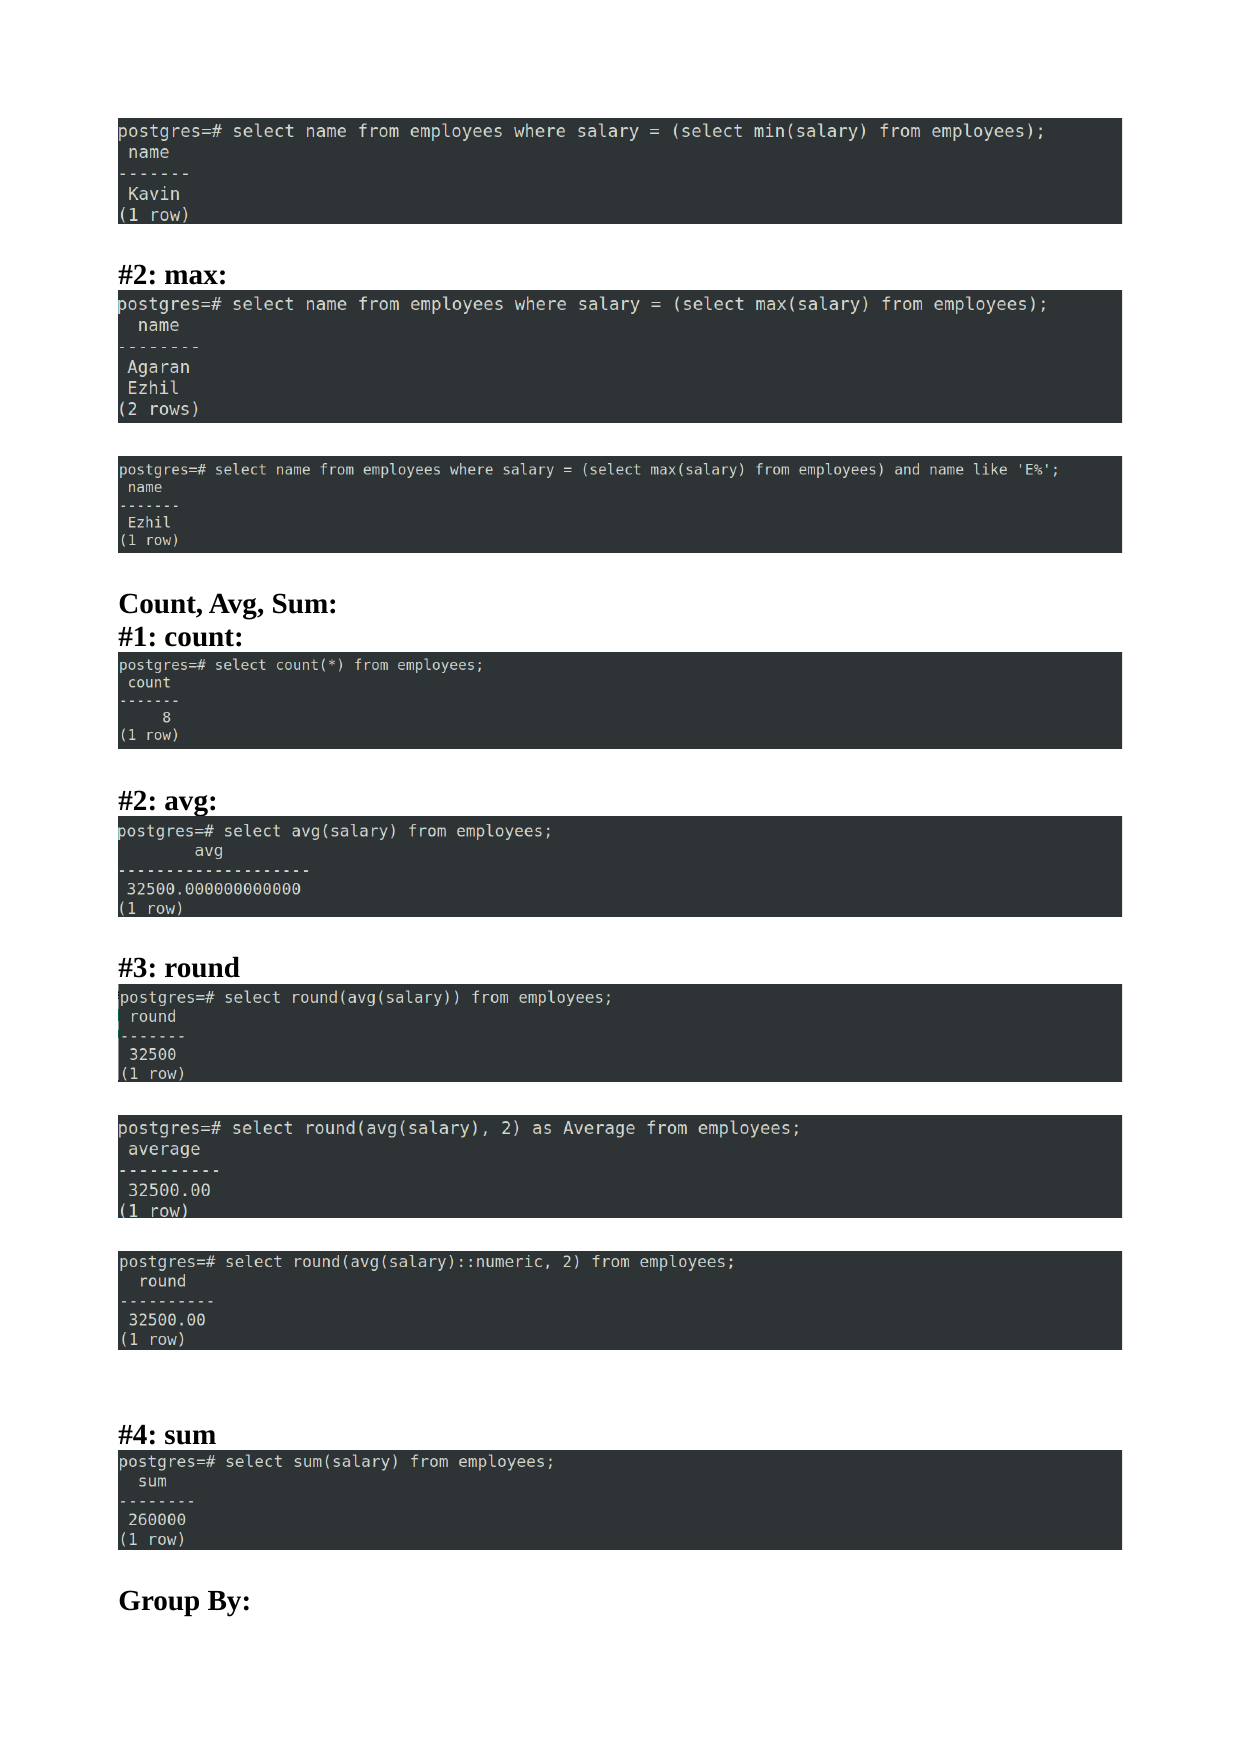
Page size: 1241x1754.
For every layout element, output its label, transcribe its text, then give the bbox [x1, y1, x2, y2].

picture [118, 1115, 1123, 1218]
picture [118, 1450, 1123, 1550]
text #3: round [118, 951, 1122, 984]
text #2: max: [118, 257, 1122, 290]
text #2: avg: [118, 783, 1122, 816]
text Count, Avg, Sum: [118, 586, 1122, 619]
picture [118, 1251, 1123, 1350]
picture [118, 984, 1123, 1082]
picture [118, 118, 1123, 224]
picture [118, 816, 1123, 917]
picture [118, 290, 1123, 423]
picture [118, 456, 1123, 553]
text Group By: [118, 1583, 1122, 1617]
text #4: sum [118, 1417, 1122, 1450]
picture [118, 652, 1123, 749]
text #1: count: [118, 619, 1122, 652]
